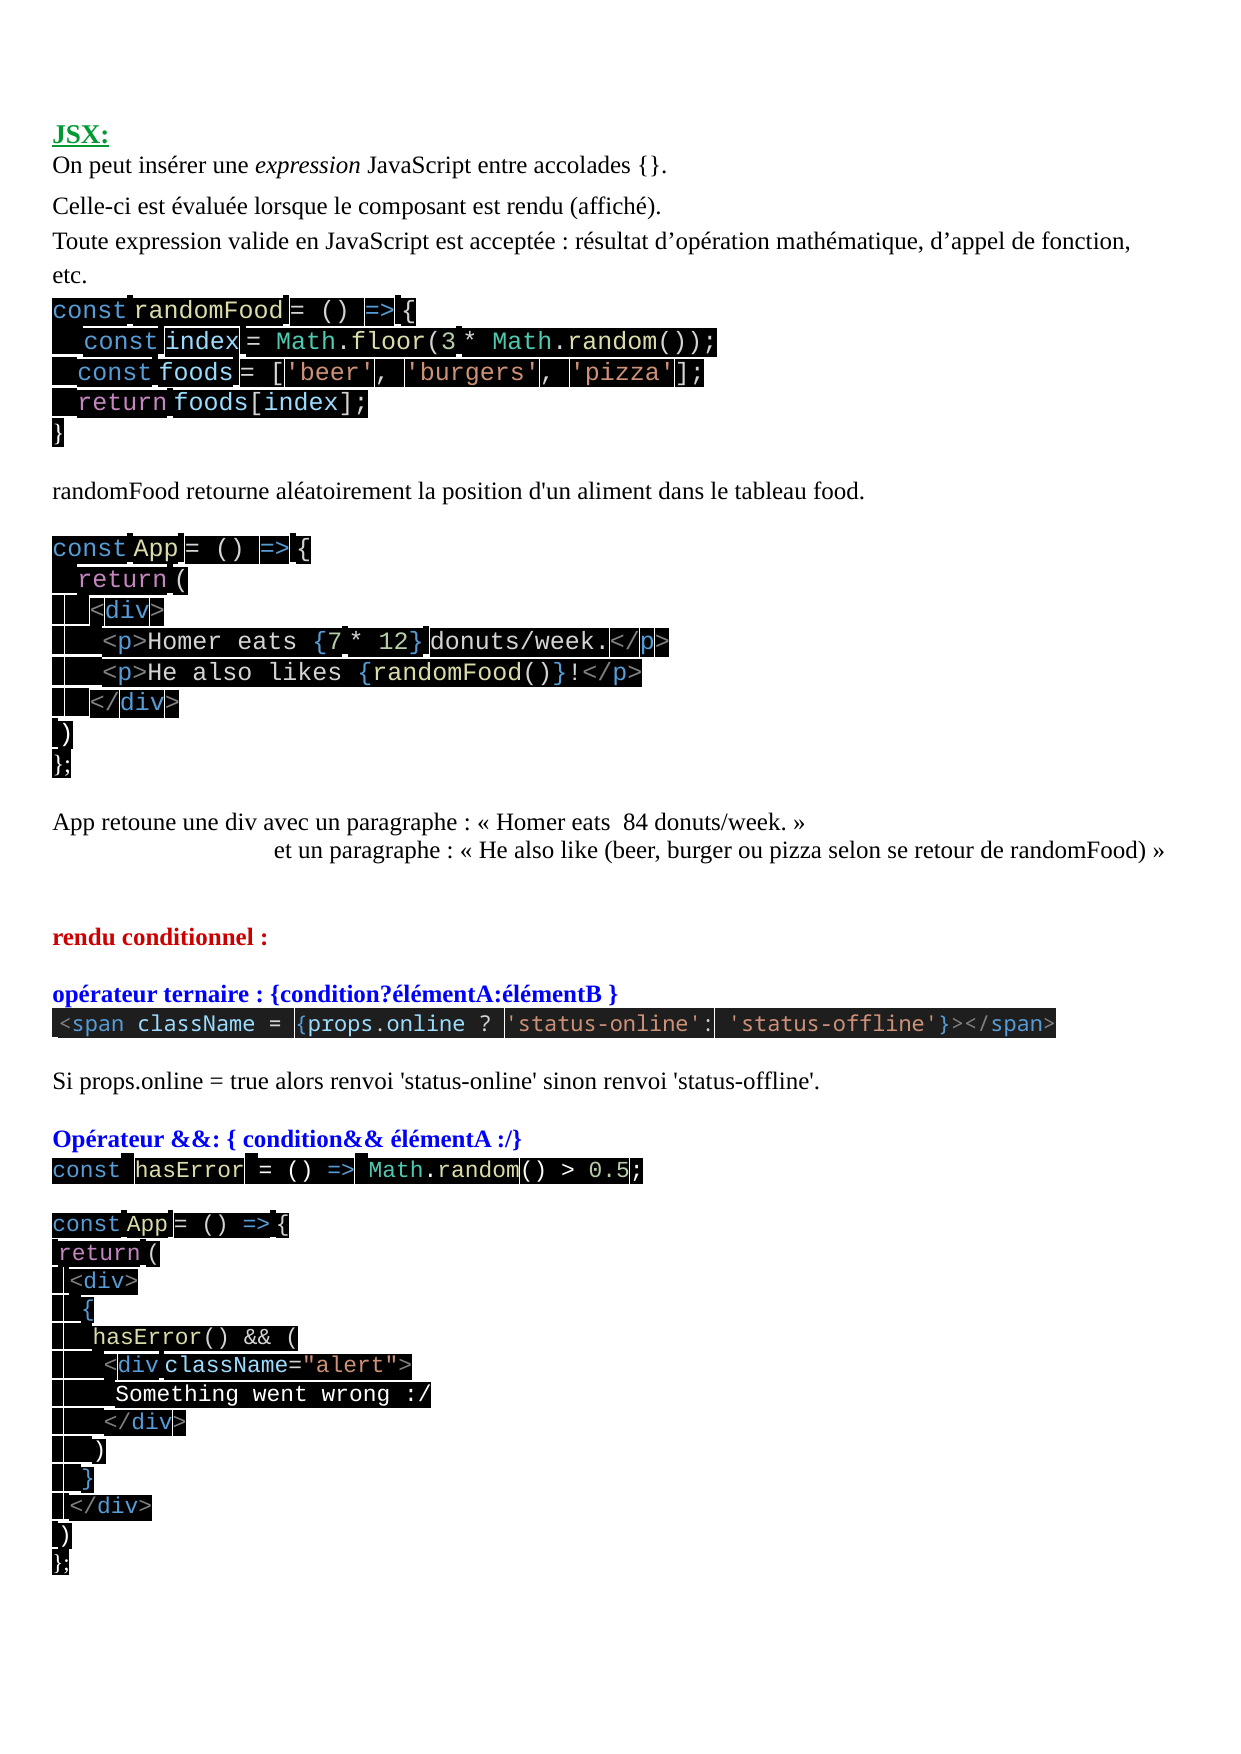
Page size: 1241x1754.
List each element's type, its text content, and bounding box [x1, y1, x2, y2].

text const hasError = () => Math.random() > 0.5; [52, 1153, 1170, 1184]
text ) [52, 1436, 1170, 1464]
text const App = () => { [52, 533, 1170, 564]
text Opérateur &&: { condition&& élémentA :/} [52, 1124, 1170, 1153]
text </div> [52, 1493, 1170, 1521]
text <p>Homer eats {7 * 12} donuts/week.</p> [52, 626, 1170, 657]
text <div> [52, 1267, 1170, 1295]
text Si props.online = true alors renvoi 'status-online' sinon renvoi 'status-offline'. [52, 1066, 1170, 1095]
text <div> [52, 595, 1170, 626]
text On peut insérer une expression JavaScript entre accolades {}. [52, 149, 1170, 179]
text <div className="alert"> [52, 1351, 1170, 1380]
text JSX: [52, 118, 1170, 149]
text }; [52, 749, 1170, 778]
text } [52, 1464, 1170, 1493]
text { [52, 1295, 1170, 1323]
text ) [52, 718, 1170, 749]
text randomFood retourne aléatoirement la position d'un aliment dans le tableau food. [52, 476, 1170, 504]
text <span className = {props.online ? 'status-online': 'status-offline'}></span> [52, 1008, 1170, 1038]
text App retoune une div avec un paragraphe : « Homer eats 84 donuts/week. » [52, 807, 1170, 835]
text ) [52, 1521, 1170, 1549]
text </div> [52, 687, 1170, 718]
text Celle-ci est évaluée lorsque le composant est rendu (affiché). [52, 191, 1170, 220]
text opérateur ternaire : {condition?élémentA:élémentB } [52, 979, 1170, 1008]
text <p>He also likes {randomFood()}!</p> [52, 657, 1170, 687]
text }; [52, 1549, 1170, 1575]
text return ( [52, 564, 1170, 595]
text const App = () => { [52, 1210, 1170, 1238]
text Toute expression valide en JavaScript est acceptée : résultat d’opération mathématique, d’appel de fonction, etc. [52, 226, 1170, 289]
text const randomFood = () => { [52, 295, 1170, 326]
text rendu conditionnel : [52, 922, 1170, 950]
text Something went wrong :/ [52, 1380, 1170, 1408]
text } [52, 418, 1170, 447]
text </div> [52, 1408, 1170, 1436]
text const index = Math.floor(3 * Math.random()); [52, 326, 1170, 357]
text return ( [52, 1238, 1170, 1267]
text hasError() && ( [52, 1323, 1170, 1351]
text const foods = ['beer', 'burgers', 'pizza']; [52, 357, 1170, 387]
text et un paragraphe : « He also like (beer, burger ou pizza selon se retour de randomFood) » [52, 835, 1170, 864]
text return foods[index]; [52, 387, 1170, 418]
